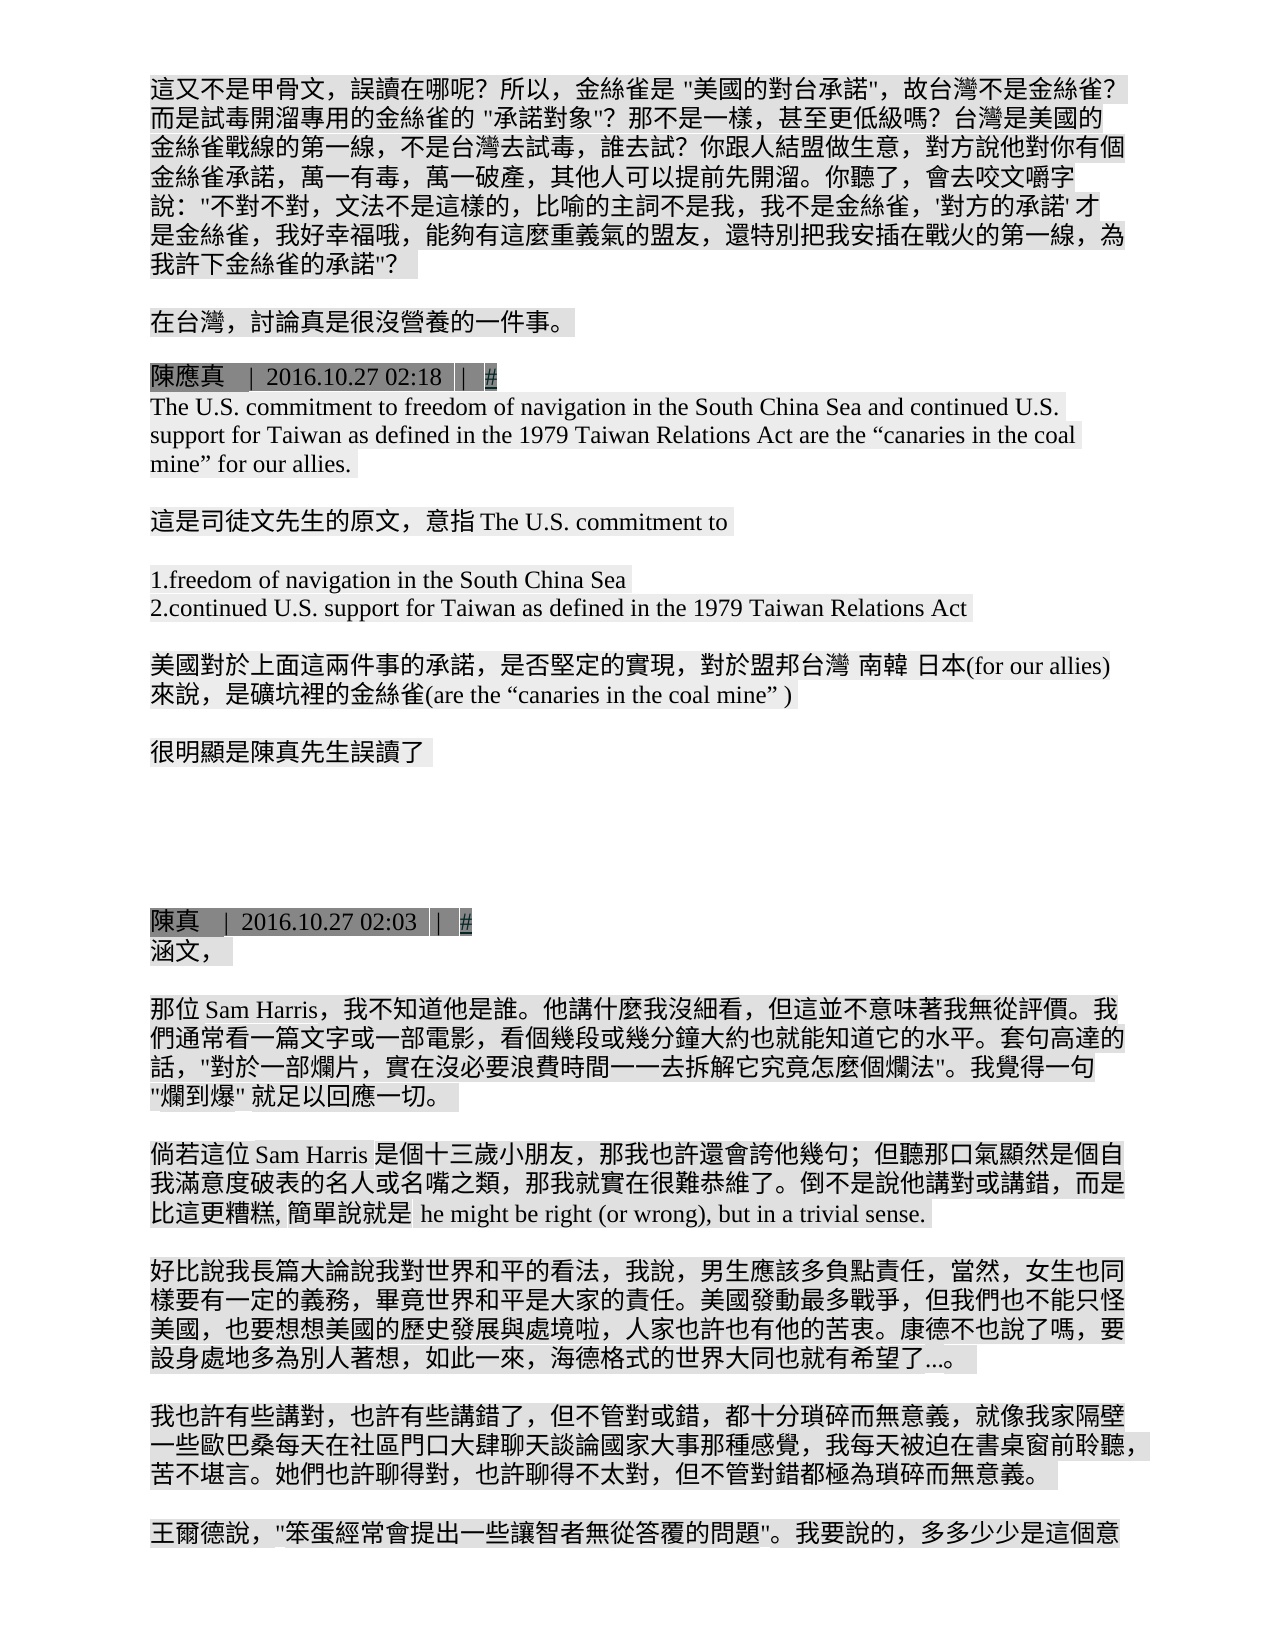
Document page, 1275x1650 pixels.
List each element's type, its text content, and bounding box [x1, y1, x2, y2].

text 涵文， 那位Sam Harris，我不知道他是誰。他講什麼我沒細看，但這並不意味著我無從評價。我們通常看一篇文字或一部電影，看個幾段或幾分鐘大約也就能知道它的水平。套句高達的話，"對於一部爛片，實在沒必要浪費時間一一去拆解它究竟怎麼個爛法"。我覺得一句 "爛到爆" 就足以回應一切。 倘若這位Sam Harris 是個十三歲小朋友，那我也許還會誇他幾句；但聽那口氣顯然是個自我滿意度破表的名人或名嘴之類，那我就實在很難恭維了。倒不是說他講對或講錯，而是比這更糟糕, 簡單說就是 he might be right (or wrong), but in a trivial sense. 好比說我長篇大論說我對世界和平的看法，我說，男生應該多負點責任，當然，女生也同樣要有一定的義務，畢竟世界和平是大家的責任。美國發動最多戰爭，但我們也不能只怪美國，也要想想美國的歷史發展與處境啦，人家也許也有他的苦衷。康德不也說了嗎，要設身處地多為別人著想，如此一來，海德格式的世界大同也就有希望了...。 我也許有些講對，也許有些講錯了，但不管對或錯，都十分瑣碎而無意義，就像我家隔壁一些歐巴桑每天在社區門口大肆聊天談論國家大事那種感覺，我每天被迫在書桌窗前聆聽，苦不堪言。她們也許聊得對，也許聊得不太對，但不管對錯都極為瑣碎而無意義。 王爾德說，"笨蛋經常會提出一些讓智者無從答覆的問題"。我要說的，多多少少是這個意思。前些日子看到彭明輝老師一篇舊文，題目好像叫做 "兩岸的唯一問題是民生問題"，我覺得寫得很好，但卻看到一個好像是大陸裔的美國人叫余杰，舞文弄墨地寫了篇好長的文字反駁彭的文章。我原本想把這篇在我看來蠢到爆的反駁文章貼出來做為一種檢討所謂 "議論"(argument) 的例子，後來覺得實在太難了，被他打敗了。因為要犯下一種蠢到爆的錯誤很容易，但要說明它的 "思考病理" 問題卻很難，因為光是一句話就可能犯了100個思想有問題的錯。 我忘了是誰說的了，如果沒記錯，應該是英國13世紀那個培根(Roger Bacon)說的，他說，"問對了問題，便成就了知識的一半"。在我看來，在提出 "各種" 回答之前，發出 "一個" 適當的問題也許更重要。 [150, 937, 1125, 1548]
text 陳應真 | 2016.10.27 02:18 | # [150, 362, 1125, 392]
text The U.S. commitment to freedom of navigation in the South China Sea and continued U.S. support for Taiwan as defined in the 1979 Taiwan Relations Act are the “canaries in the coal mine” for our allies. 這是司徒文先生的原文，意指The U.S. commitment to 1.freedom of navigation in the South China Sea 2.continued U.S. support for Taiwan as defined in the 1979 Taiwan Relations Act 美國對於上面這兩件事的承諾，是否堅定的實現，對於盟邦台灣 南韓 日本(for our allies)來說，是礦坑裡的金絲雀(are the “canaries in the coal mine” ) 很明顯是陳真先生誤讀了 [150, 392, 1125, 882]
text 陳真 | 2016.10.27 02:03 | # [150, 907, 1125, 937]
text 這又不是甲骨文，誤讀在哪呢？所以，金絲雀是 "美國的對台承諾"，故台灣不是金絲雀？而是試毒開溜專用的金絲雀的 "承諾對象"？那不是一樣，甚至更低級嗎？台灣是美國的金絲雀戰線的第一線，不是台灣去試毒，誰去試？你跟人結盟做生意，對方說他對你有個金絲雀承諾，萬一有毒，萬一破產，其他人可以提前先開溜。你聽了，會去咬文嚼字說："不對不對，文法不是這樣的，比喻的主詞不是我，我不是金絲雀，'對方的承諾' 才是金絲雀，我好幸福哦，能夠有這麼重義氣的盟友，還特別把我安插在戰火的第一線，為我許下金絲雀的承諾"？ 在台灣，討論真是很沒營養的一件事。 [150, 75, 1125, 337]
